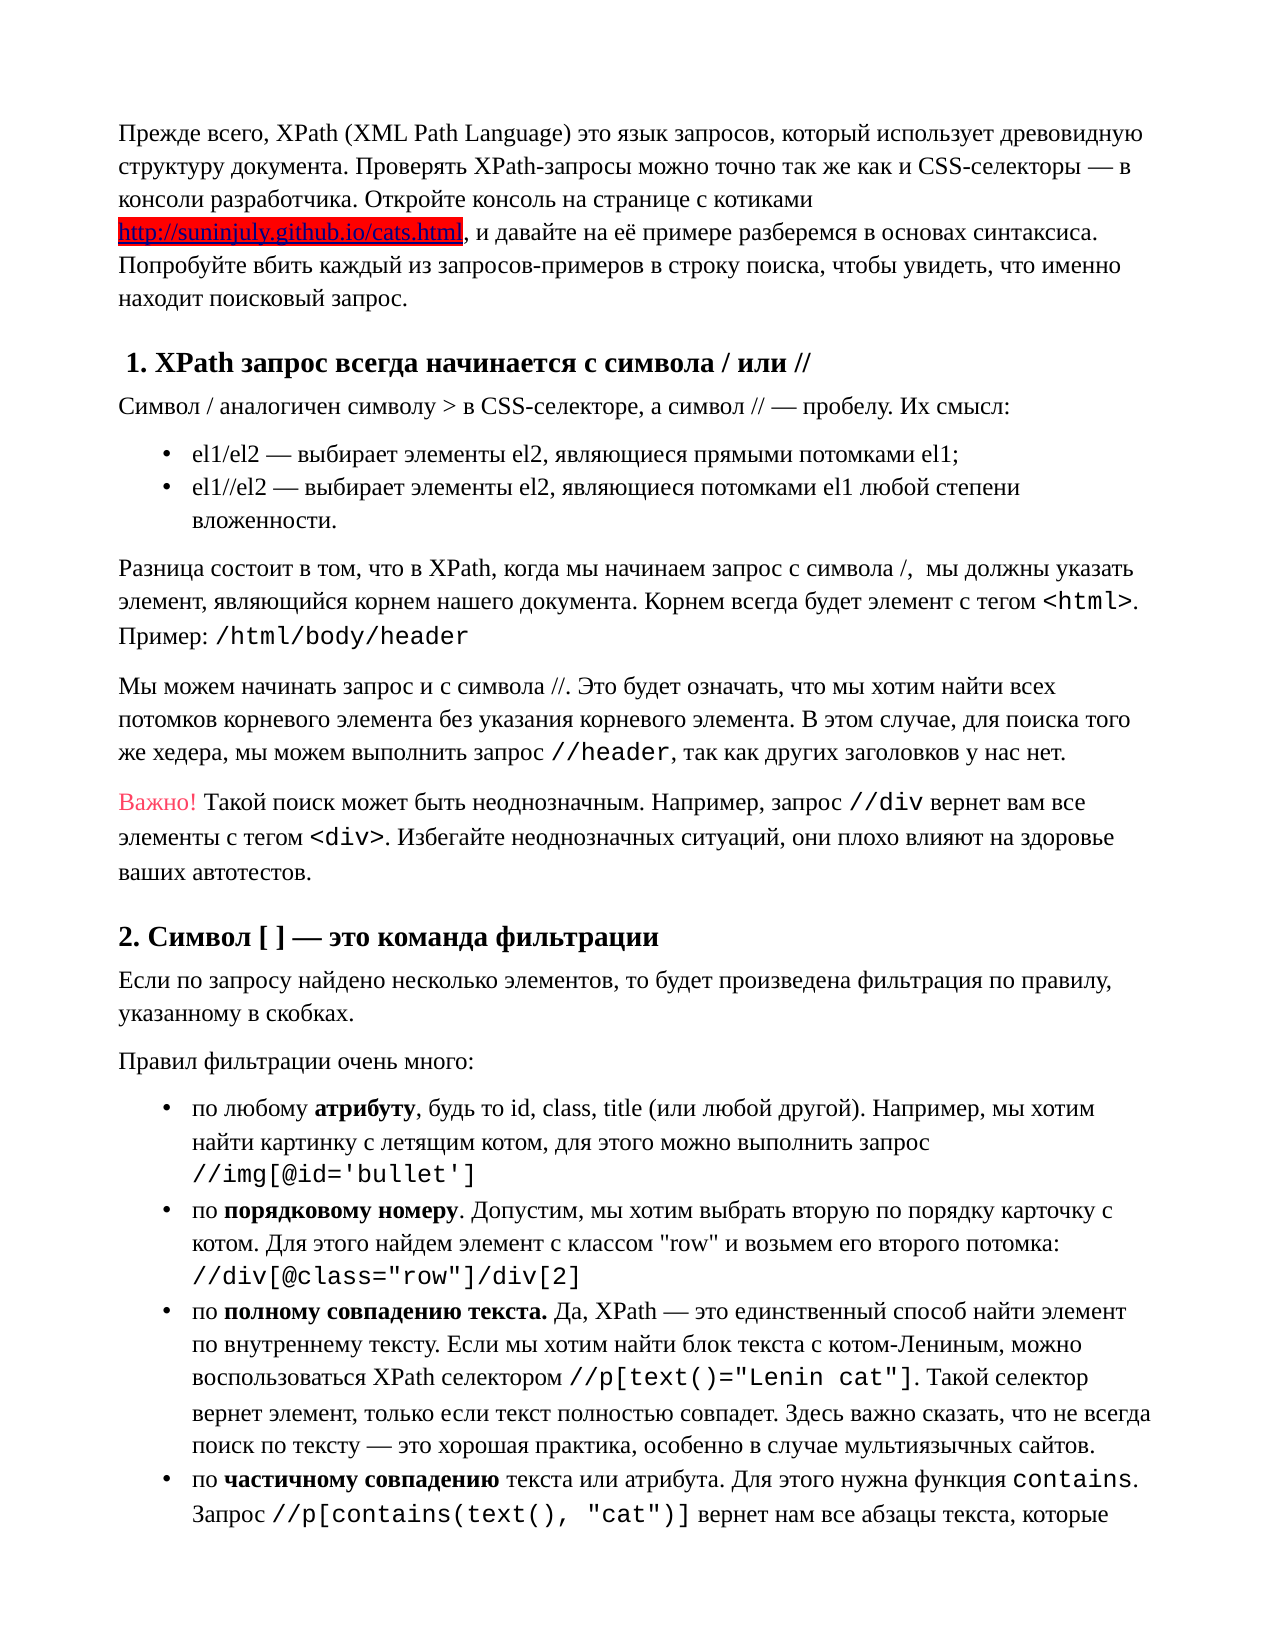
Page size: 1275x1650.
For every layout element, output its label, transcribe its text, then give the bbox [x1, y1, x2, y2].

subtitle 2. Символ [ ] — это команда фильтрации [118, 919, 1157, 953]
list по любому атрибуту, будь то id, class, title (или любой другой). Например, мы хотим найти картинку с летящим котом, для этого можно выполнить запрос //img[@id='bullet'] [162, 1093, 1157, 1190]
text Прежде всего, XPath (XML Path Language) это язык запросов, который использует древовидную структуру документа. Проверять XPath-запросы можно точно так же как и CSS-селекторы — в консоли разработчика. Откройте консоль на странице с котиками http://suninjuly.github.io/cats.html, и давайте на её примере разберемся в основах синтаксиса. Попробуйте вбить каждый из запросов-примеров в строку поиска, чтобы увидеть, что именно находит поисковый запрос. [118, 118, 1157, 312]
text Правил фильтрации очень много: [118, 1046, 1157, 1075]
text Разница состоит в том, что в XPath, когда мы начинаем запрос с символа /, мы должны указать элемент, являющийся корнем нашего документа. Корнем всегда будет элемент с тегом <html>. Пример: /html/body/header [118, 553, 1157, 652]
text Если по запросу найдено несколько элементов, то будет произведена фильтрация по правилу, указанному в скобках. [118, 965, 1157, 1027]
list el1/el2 — выбирает элементы el2, являющиеся прямыми потомками el1; [162, 439, 1157, 468]
list по полному совпадению текста. Да, XPath — это единственный способ найти элемент по внутреннему тексту. Если мы хотим найти блок текста с котом-Лениным, можно воспользоваться XPath селектором //p[text()="Lenin cat"]. Такой селектор вернет элемент, только если текст полностью совпадет. Здесь важно сказать, что не всегда поиск по тексту — это хорошая практика, особенно в случае мультиязычных сайтов. [162, 1296, 1157, 1459]
list по частичному совпадению текста или атрибута. Для этого нужна функция contains. Запрос //p[contains(text(), "cat")] вернет нам все абзацы текста, которые [162, 1464, 1157, 1529]
subtitle 1. XPath запрос всегда начинается с символа / или // [118, 345, 1157, 379]
text Символ / аналогичен символу > в CSS-селекторе, а символ // — пробелу. Их смысл: [118, 391, 1157, 420]
list по порядковому номеру. Допустим, мы хотим выбрать вторую по порядку карточку с котом. Для этого найдем элемент с классом "row" и возьмем его второго потомка: //div[@class="row"]/div[2] [162, 1195, 1157, 1292]
list el1//el2 — выбирает элементы el2, являющиеся потомками el1 любой степени вложенности. [162, 472, 1157, 534]
text Мы можем начинать запрос и с символа //. Это будет означать, что мы хотим найти всех потомков корневого элемента без указания корневого элемента. В этом случае, для поиска того же хедера, мы можем выполнить запрос //header, так как других заголовков у нас нет. [118, 671, 1157, 768]
text Важно! Такой поиск может быть неоднозначным. Например, запрос //div вернет вам все элементы с тегом <div>. Избегайте неоднозначных ситуаций, они плохо влияют на здоровье ваших автотестов. [118, 787, 1157, 886]
